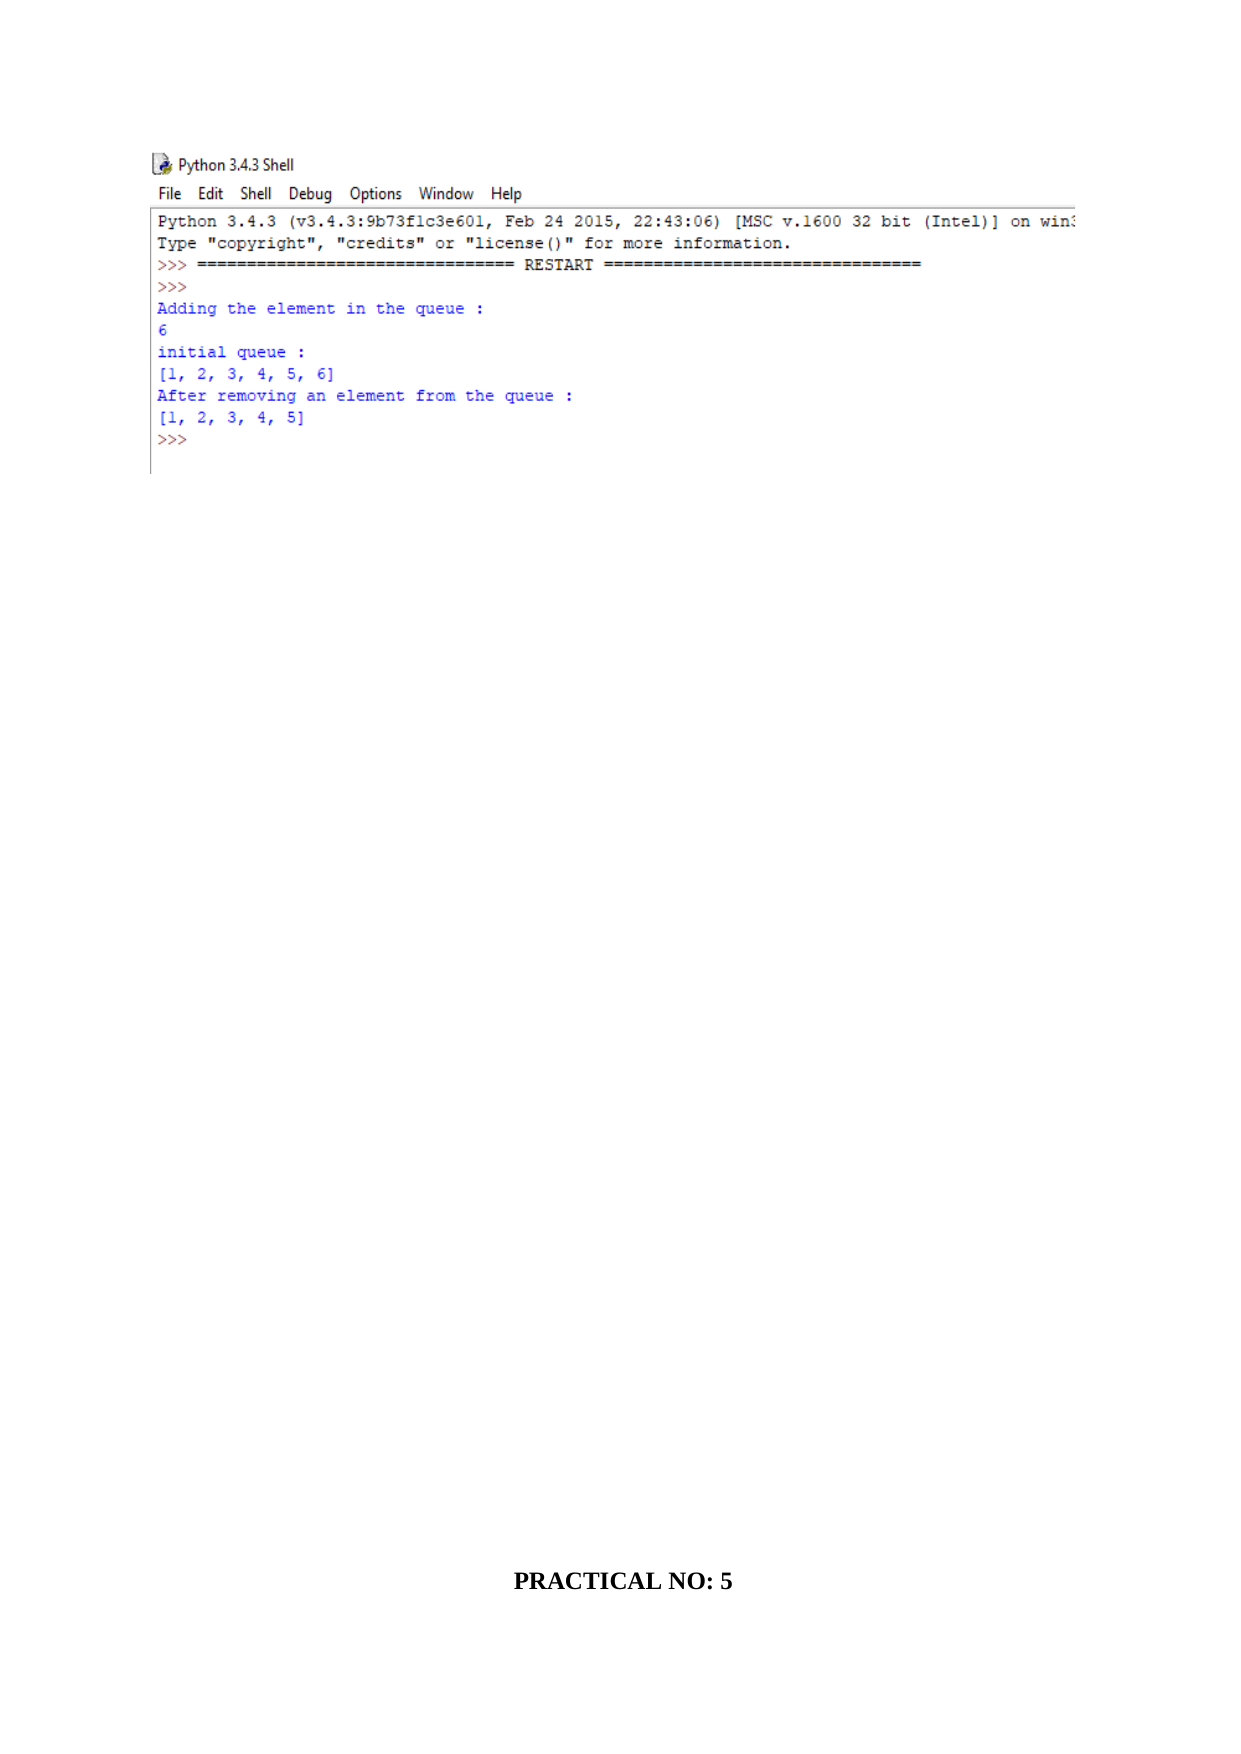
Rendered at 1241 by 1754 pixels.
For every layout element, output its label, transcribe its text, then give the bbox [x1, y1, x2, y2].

text PRACTICAL NO: 5 [150, 1566, 1090, 1595]
